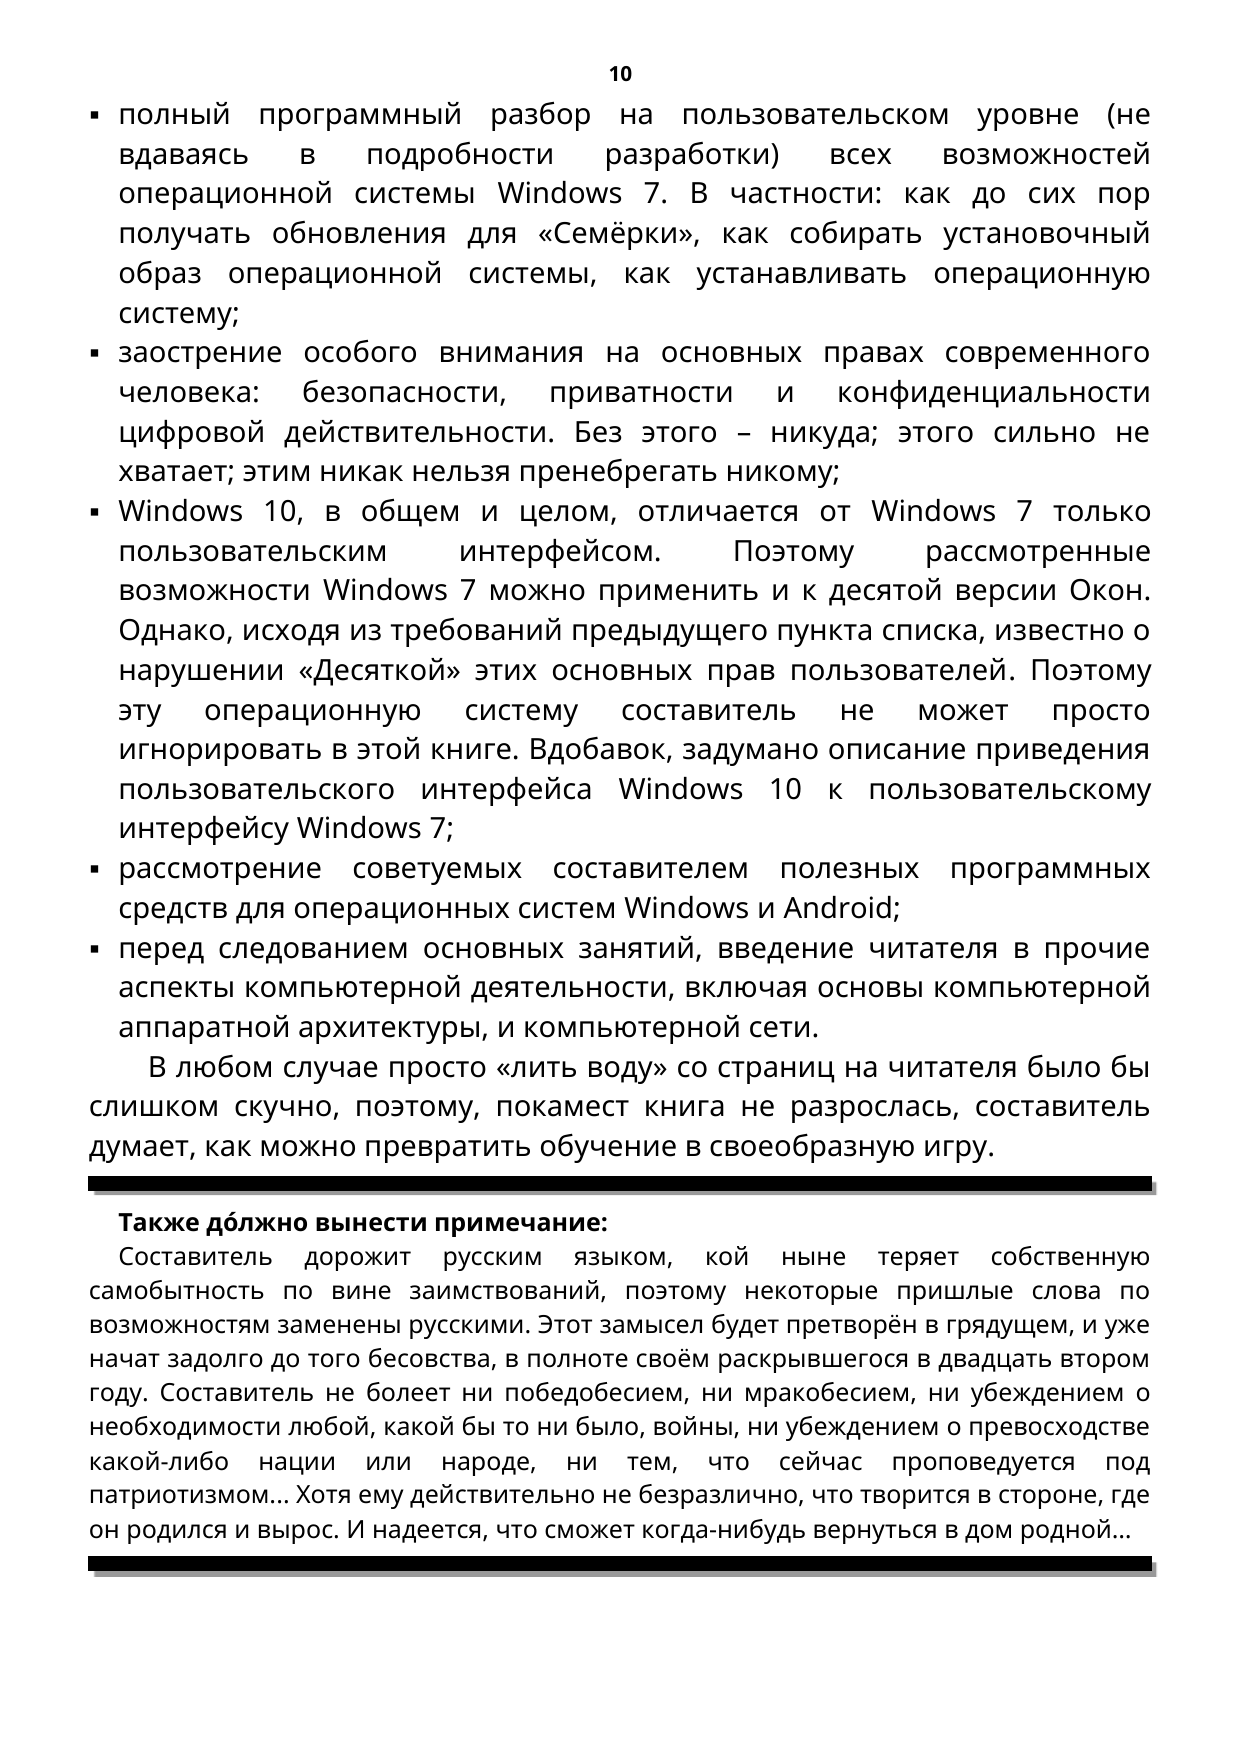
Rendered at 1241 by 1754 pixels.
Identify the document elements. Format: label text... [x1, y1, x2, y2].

text Составитель дорожит русским языком, кой ныне теряет собственную самобытность по вине заимствований, поэтому некоторые пришлые слова по возможностям заменены русскими. Этот замысел будет претворён в грядущем, и уже начат задолго до того бесовства, в полноте своём раскрывшегося в двадцать втором году. Составитель не болеет ни победобесием, ни мракобесием, ни убеждением о необходимости любой, какой бы то ни было, войны, ни убеждением о превосходстве какой-либо нации или народе, ни тем, что сейчас проповедуется под патриотизмом... Хотя ему действительно не безразлично, что творится в стороне, где он родился и вырос. И надеется, что сможет когда-нибудь вернуться в дом родной… [89, 1239, 1152, 1545]
list полный программный разбор на пользовательском уровне (не вдаваясь в подробности разработки) всех возможностей операционной системы Windows 7. В частности: как до сих пор получать обновления для «Семёрки», как собирать установочный образ операционной системы, как устанавливать операционную систему; [89, 93, 1152, 332]
list перед следованием основных занятий, введение читателя в прочие аспекты компьютерной деятельности, включая основы компьютерной аппаратной архитектуры, и компьютерной сети. [89, 927, 1152, 1046]
list заострение особого внимания на основных правах современного человека: безопасности, приватности и конфиденциальности цифровой действительности. Без этого – никуда; этого сильно не хватает; этим никак нельзя пренебрегать никому; [89, 332, 1152, 490]
list рассмотрение советуемых составителем полезных программных средств для операционных систем Windows и Android; [89, 847, 1152, 927]
list Windows 10, в общем и целом, отличается от Windows 7 только пользовательским интерфейсом. Поэтому рассмотренные возможности Windows 7 можно применить и к десятой версии Окон. Однако, исходя из требований предыдущего пункта списка, известно о нарушении «Десяткой» этих основных прав пользователей. Поэтому эту операционную систему составитель не может просто игнорировать в этой книге. Вдобавок, задумано описание приведения пользовательского интерфейса Windows 10 к пользовательскому интерфейсу Windows 7; [89, 490, 1152, 847]
text В любом случае просто «лить воду» со страниц на читателя было бы слишком скучно, поэтому, покамест книга не разрослась, составитель думает, как можно превратить обучение в своеобразную игру. [89, 1046, 1152, 1165]
text Также до́лжно вынести примечание: [89, 1205, 1152, 1239]
